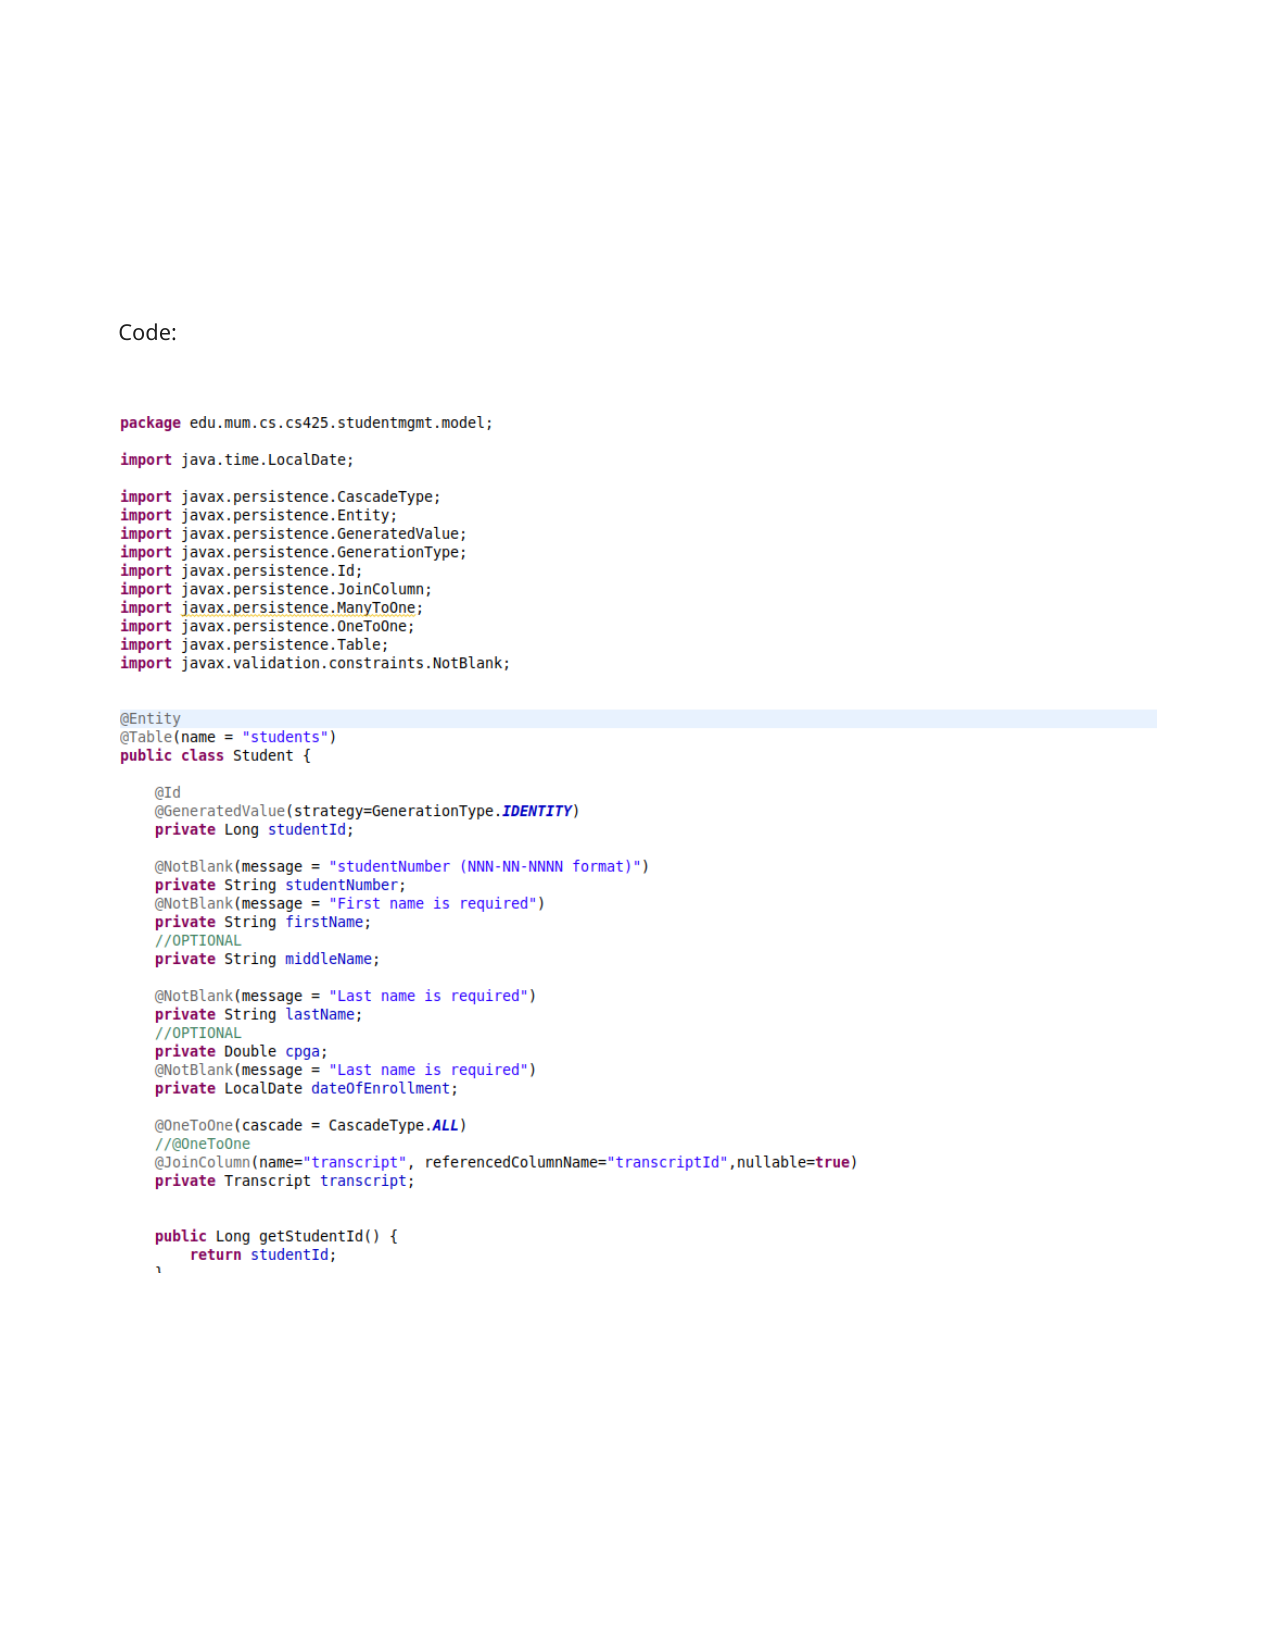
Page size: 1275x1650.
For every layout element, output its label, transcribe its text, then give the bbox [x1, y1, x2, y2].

text Code: [118, 317, 1157, 347]
picture [118, 416, 1157, 1273]
